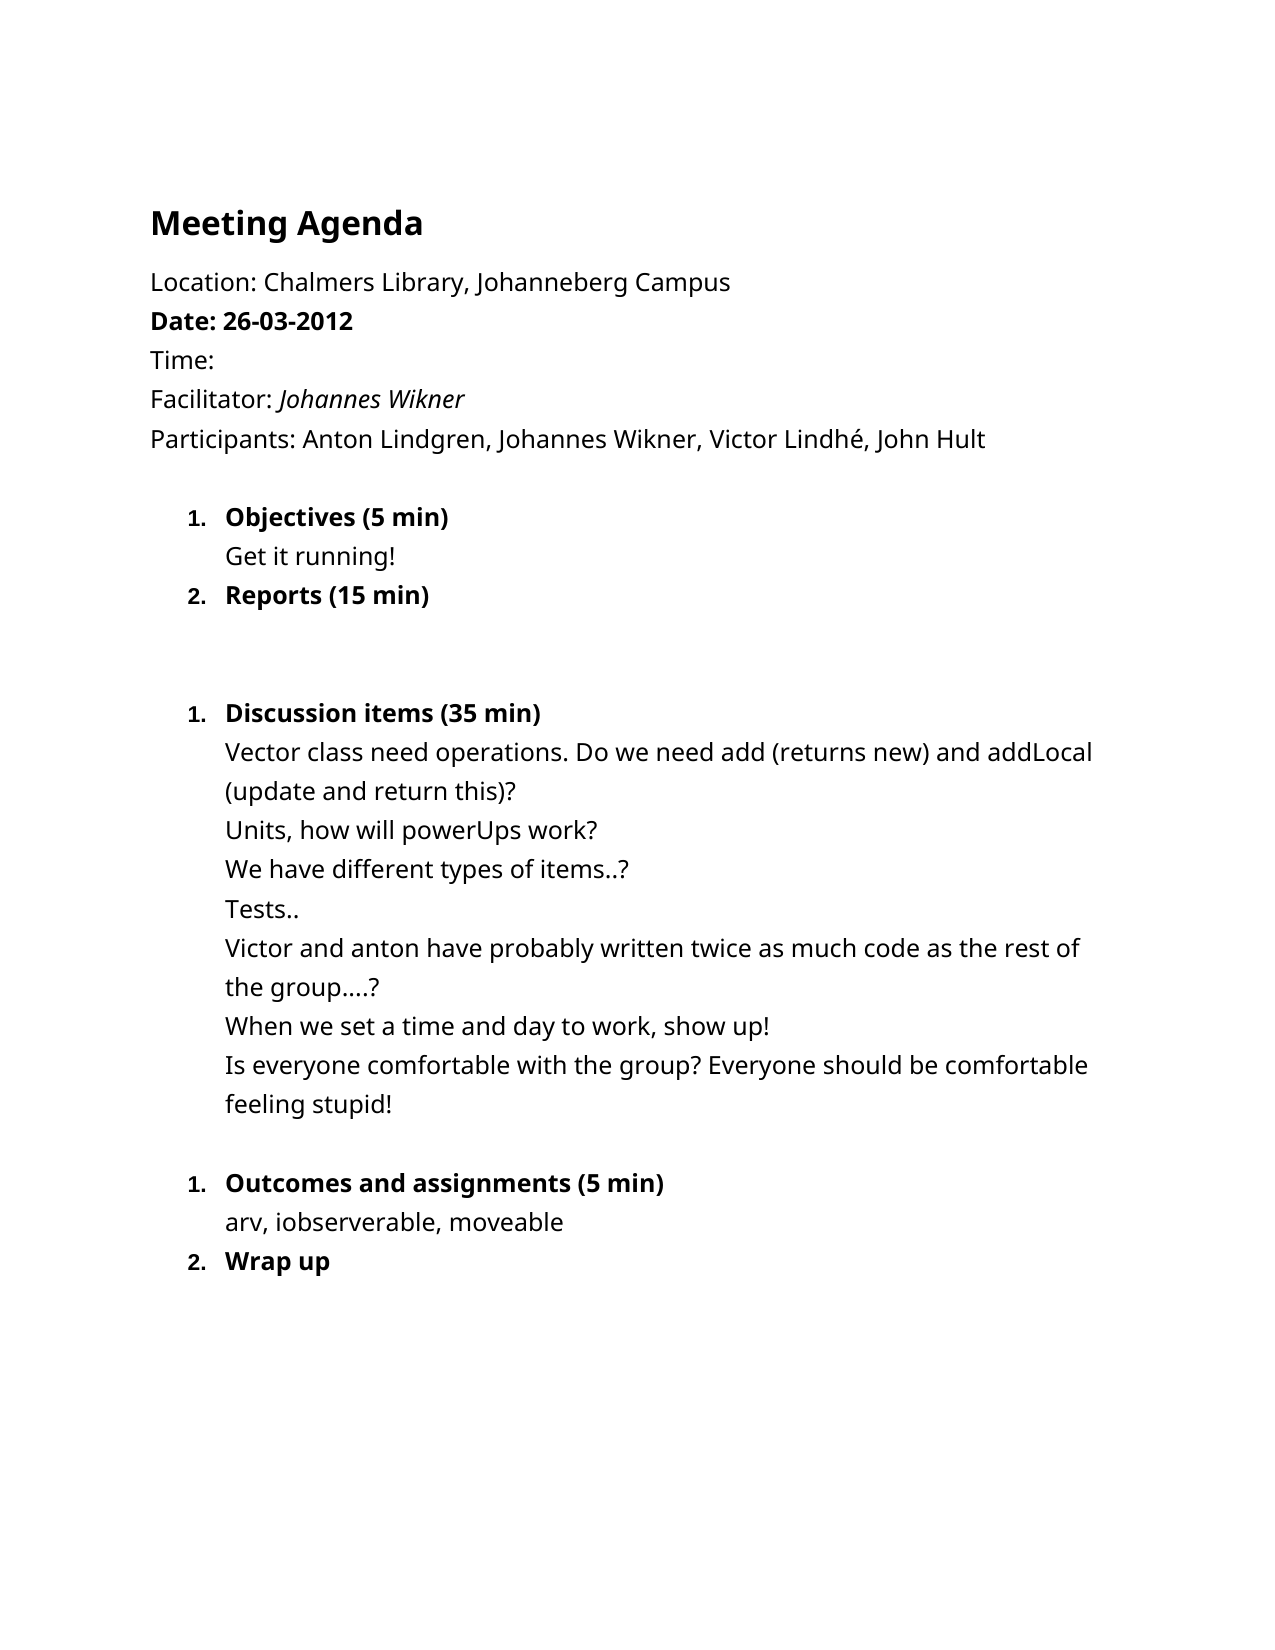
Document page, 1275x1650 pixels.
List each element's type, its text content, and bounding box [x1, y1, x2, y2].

list Reports (15 min) [187, 578, 1125, 612]
text Date: 26-03-2012 [150, 304, 1125, 338]
text Units, how will powerUps work? [225, 813, 1125, 847]
text Facilitator: Johannes Wikner [150, 382, 1125, 416]
subtitle Meeting Agenda [150, 200, 1125, 245]
text Location: Chalmers Library, Johanneberg Campus [150, 265, 1125, 299]
text Tests.. [225, 891, 1125, 925]
list Outcomes and assignments (5 min) arv, iobserverable, moveable [187, 1166, 1125, 1239]
text Victor and anton have probably written twice as much code as the rest of the group....? [225, 931, 1125, 1004]
text We have different types of items..? [225, 852, 1125, 886]
text Time: [150, 343, 1125, 377]
list Wrap up [187, 1244, 1125, 1278]
text Is everyone comfortable with the group? Everyone should be comfortable feeling stupid! [225, 1048, 1125, 1121]
text When we set a time and day to work, show up! [225, 1009, 1125, 1043]
text Vector class need operations. Do we need add (returns new) and addLocal (update and return this)? [225, 735, 1125, 808]
list Objectives (5 min) Get it running! [187, 500, 1125, 573]
text Participants: Anton Lindgren, Johannes Wikner, Victor Lindhé, John Hult [150, 421, 1125, 455]
list Discussion items (35 min) [187, 696, 1125, 729]
